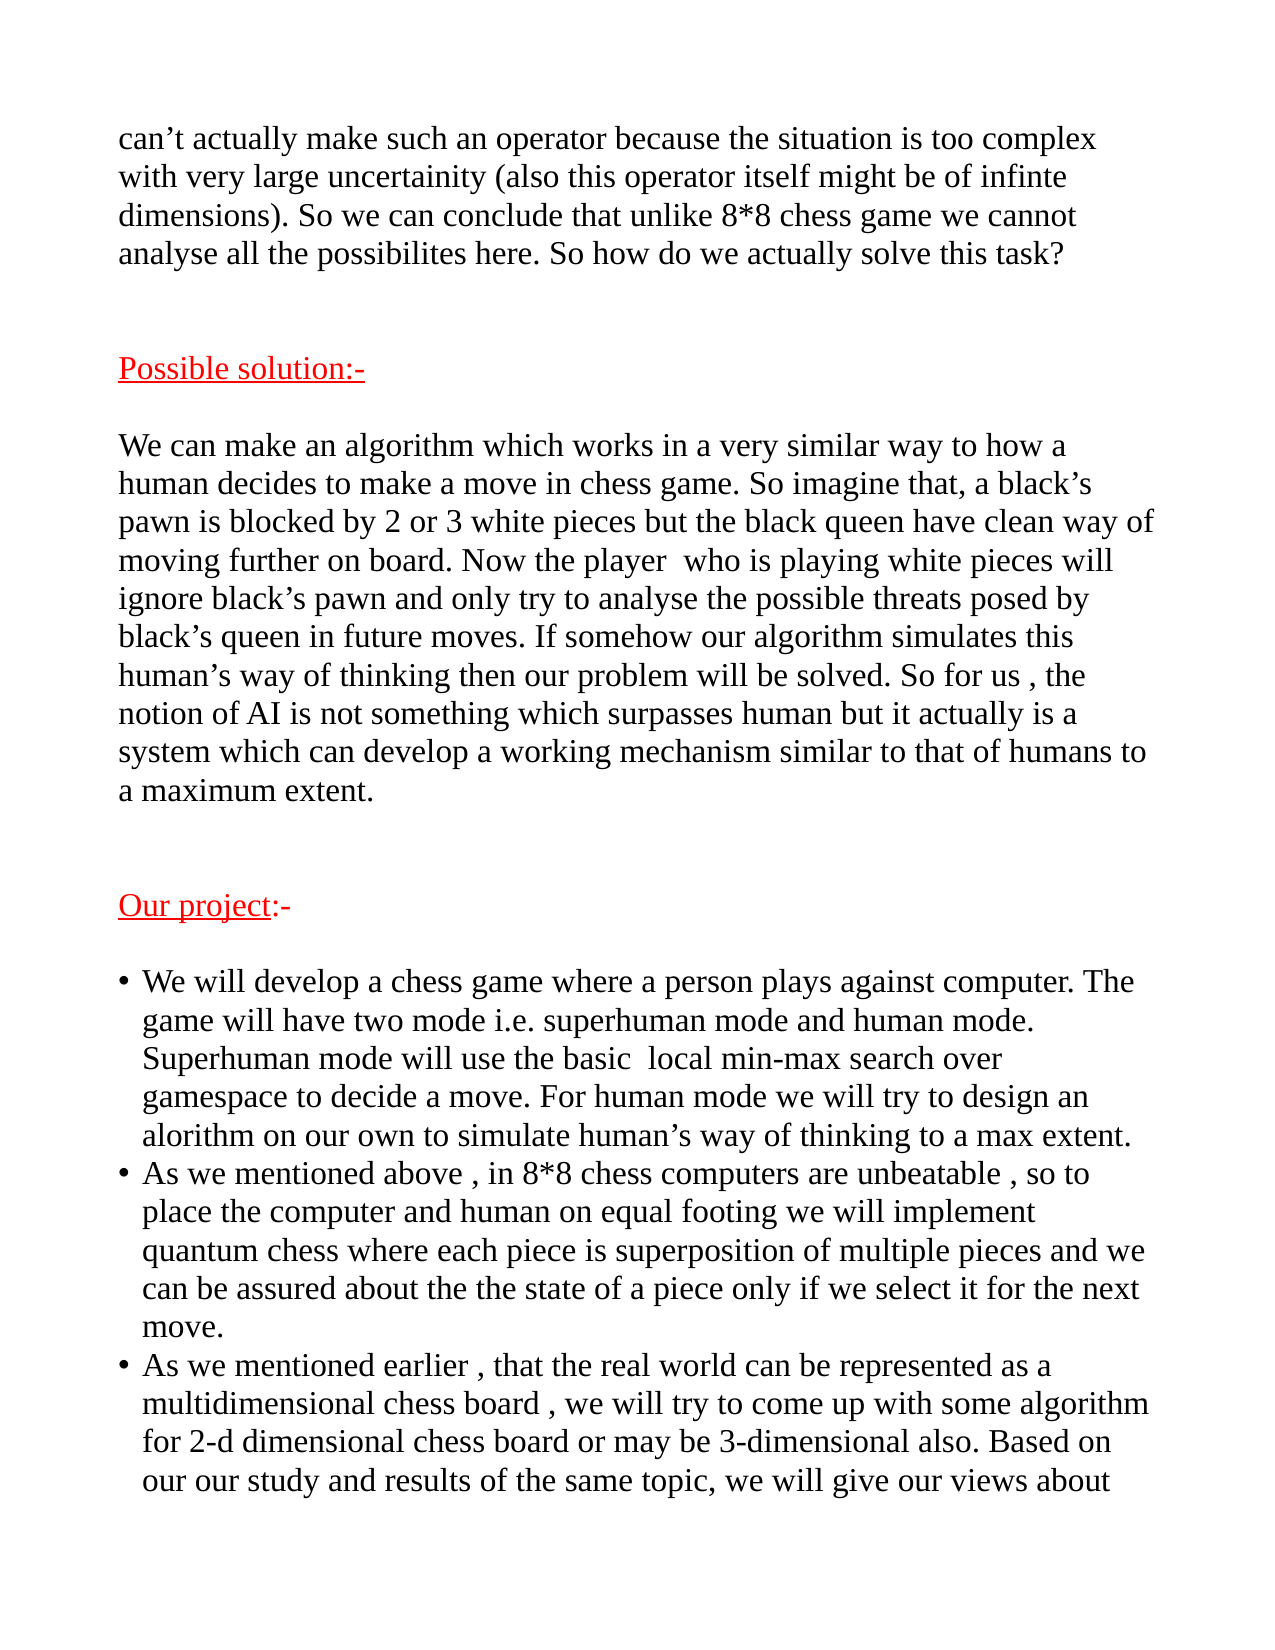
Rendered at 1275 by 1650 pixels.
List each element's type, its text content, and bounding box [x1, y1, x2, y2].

text can’t actually make such an operator because the situation is too complex with very large uncertainity (also this operator itself might be of infinte dimensions). So we can conclude that unlike 8*8 chess game we cannot analyse all the possibilites here. So how do we actually solve this task? [118, 118, 1157, 271]
list We will develop a chess game where a person plays against computer. The game will have two mode i.e. superhuman mode and human mode. Superhuman mode will use the basic local min-max search over gamespace to decide a move. For human mode we will try to design an alorithm on our own to simulate human’s way of thinking to a max extent. [118, 961, 1157, 1153]
list As we mentioned above , in 8*8 chess computers are unbeatable , so to place the computer and human on equal footing we will implement quantum chess where each piece is superposition of multiple pieces and we can be assured about the the state of a piece only if we select it for the next move. [118, 1153, 1157, 1345]
list As we mentioned earlier , that the real world can be represented as a multidimensional chess board , we will try to come up with some algorithm for 2-d dimensional chess board or may be 3-dimensional also. Based on our our study and results of the same topic, we will give our views about [118, 1345, 1157, 1498]
text Our project:- [118, 885, 1157, 923]
text Possible solution:- [118, 348, 1157, 386]
text We can make an algorithm which works in a very similar way to how a human decides to make a move in chess game. So imagine that, a black’s pawn is blocked by 2 or 3 white pieces but the black queen have clean way of moving further on board. Now the player who is playing white pieces will ignore black’s pawn and only try to analyse the possible threats posed by black’s queen in future moves. If somehow our algorithm simulates this human’s way of thinking then our problem will be solved. So for us , the notion of AI is not something which surpasses human but it actually is a system which can develop a working mechanism similar to that of humans to a maximum extent. [118, 425, 1157, 808]
